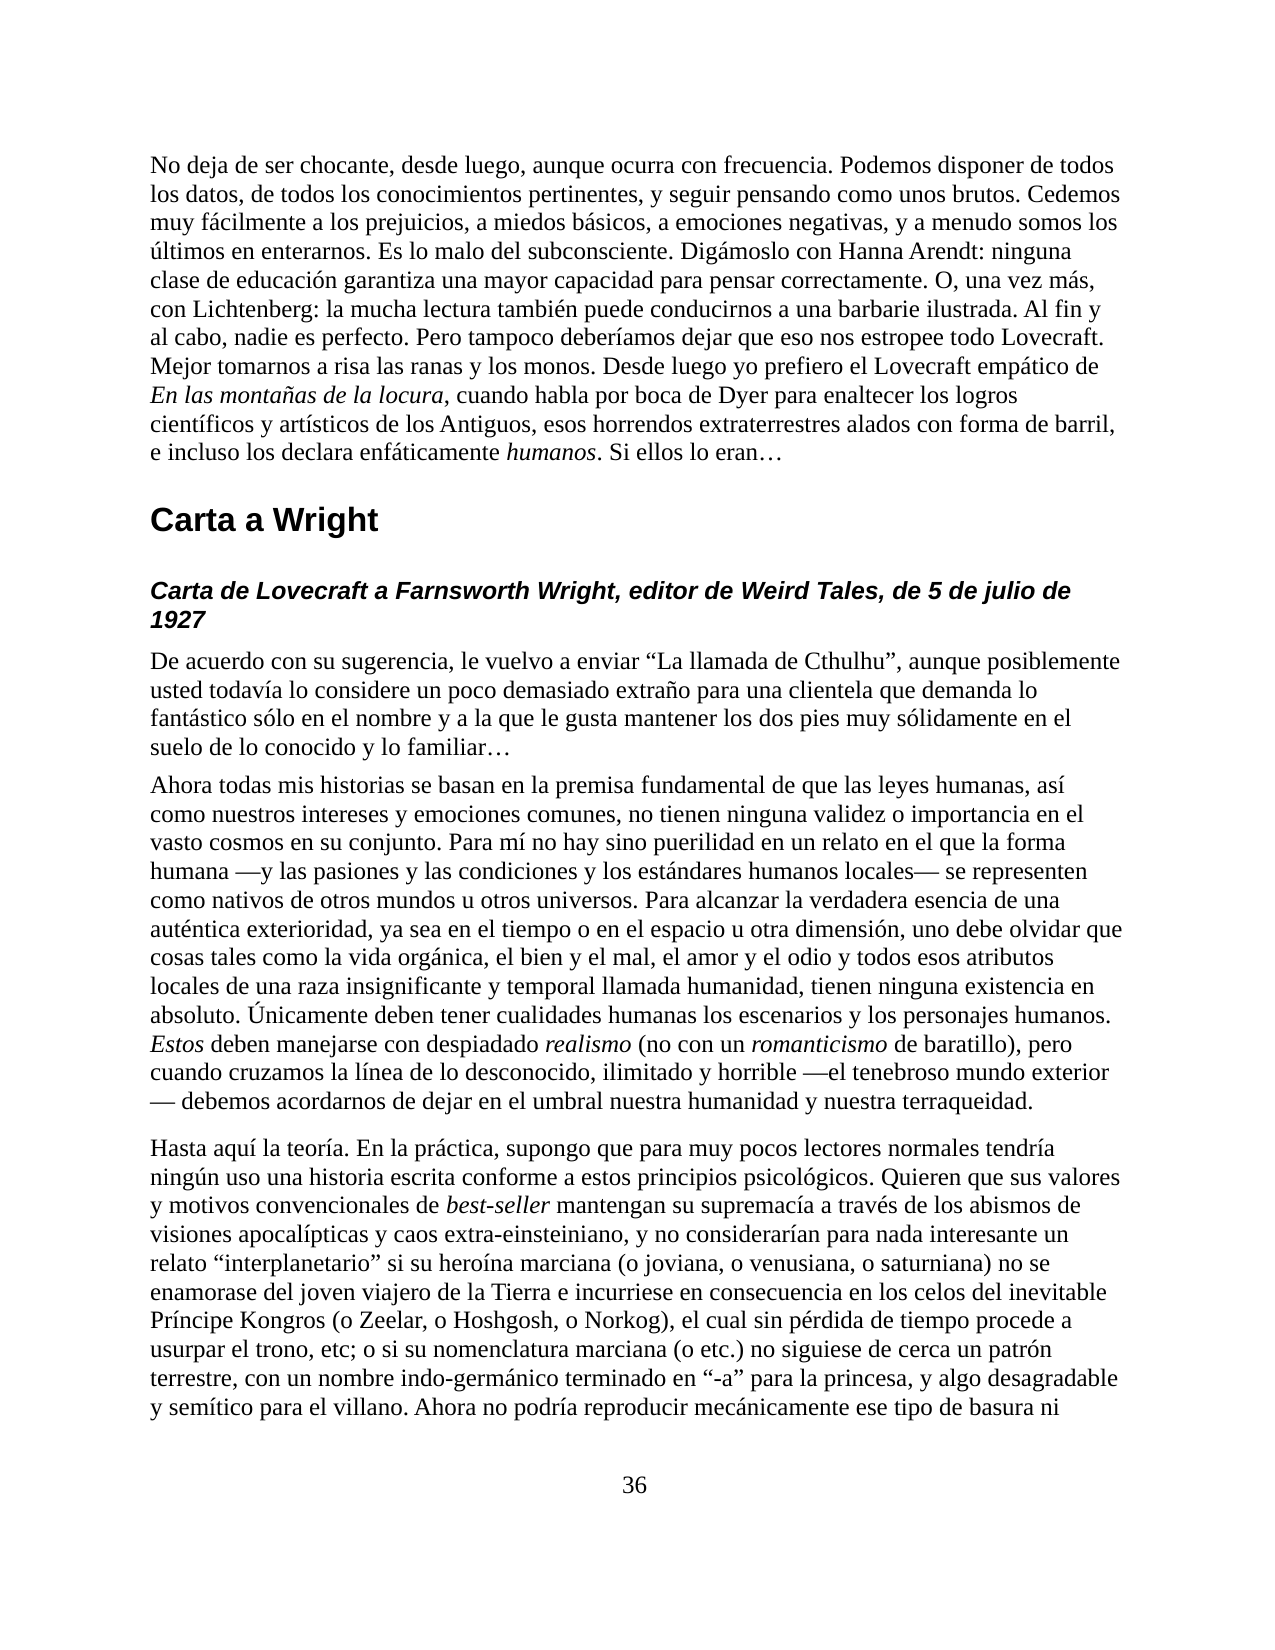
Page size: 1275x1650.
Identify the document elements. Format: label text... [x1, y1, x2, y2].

text Ahora todas mis historias se basan en la premisa fundamental de que las leyes humanas, así como nuestros intereses y emociones comunes, no tienen ninguna validez o importancia en el vasto cosmos en su conjunto. Para mí no hay sino puerilidad en un relato en el que la forma humana —y las pasiones y las condiciones y los estándares humanos locales— se representen como nativos de otros mundos u otros universos. Para alcanzar la verdadera esencia de una auténtica exterioridad, ya sea en el tiempo o en el espacio u otra dimensión, uno debe olvidar que cosas tales como la vida orgánica, el bien y el mal, el amor y el odio y todos esos atributos locales de una raza insignificante y temporal llamada humanidad, tienen ninguna existencia en absoluto. Únicamente deben tener cualidades humanas los escenarios y los personajes humanos. Estos deben manejarse con despiadado realismo (no con un romanticismo de baratillo), pero cuando cruzamos la línea de lo desconocido, ilimitado y horrible —el tenebroso mundo exterior— debemos acordarnos de dejar en el umbral nuestra humanidad y nuestra terraqueidad. [150, 770, 1125, 1115]
text Hasta aquí la teoría. En la práctica, supongo que para muy pocos lectores normales tendría ningún uso una historia escrita conforme a estos principios psicológicos. Quieren que sus valores y motivos convencionales de best-seller mantengan su supremacía a través de los abismos de visiones apocalípticas y caos extra-einsteiniano, y no considerarían para nada interesante un relato “interplanetario” si su heroína marciana (o joviana, o venusiana, o saturniana) no se enamorase del joven viajero de la Tierra e incurriese en consecuencia en los celos del inevitable Príncipe Kongros (o Zeelar, o Hoshgosh, o Norkog), el cual sin pérdida de tiempo procede a usurpar el trono, etc; o si su nomenclatura marciana (o etc.) no siguiese de cerca un patrón terrestre, con un nombre indo-germánico terminado en “-a” para la princesa, y algo desagradable y semítico para el villano. Ahora no podría reproducir mecánicamente ese tipo de basura ni [150, 1133, 1125, 1420]
subtitle Carta de Lovecraft a Farnsworth Wright, editor de Weird Tales, de 5 de julio de 1927 [150, 576, 1125, 633]
text No deja de ser chocante, desde luego, aunque ocurra con frecuencia. Podemos disponer de todos los datos, de todos los conocimientos pertinentes, y seguir pensando como unos brutos. Cedemos muy fácilmente a los prejuicios, a miedos básicos, a emociones negativas, y a menudo somos los últimos en enterarnos. Es lo malo del subconsciente. Digámoslo con Hanna Arendt: ninguna clase de educación garantiza una mayor capacidad para pensar correctamente. O, una vez más, con Lichtenberg: la mucha lectura también puede conducirnos a una barbarie ilustrada. Al fin y al cabo, nadie es perfecto. Pero tampoco deberíamos dejar que eso nos estropee todo Lovecraft. Mejor tomarnos a risa las ranas y los monos. Desde luego yo prefiero el Lovecraft empático de En las montañas de la locura, cuando habla por boca de Dyer para enaltecer los logros científicos y artísticos de los Antiguos, esos horrendos extraterrestres alados con forma de barril, e incluso los declara enfáticamente humanos. Si ellos lo eran… [150, 150, 1125, 466]
subtitle Carta a Wright [150, 500, 1125, 539]
text De acuerdo con su sugerencia, le vuelvo a enviar “La llamada de Cthulhu”, aunque posiblemente usted todavía lo considere un poco demasiado extraño para una clientela que demanda lo fantástico sólo en el nombre y a la que le gusta mantener los dos pies muy sólidamente en el suelo de lo conocido y lo familiar… [150, 646, 1125, 761]
